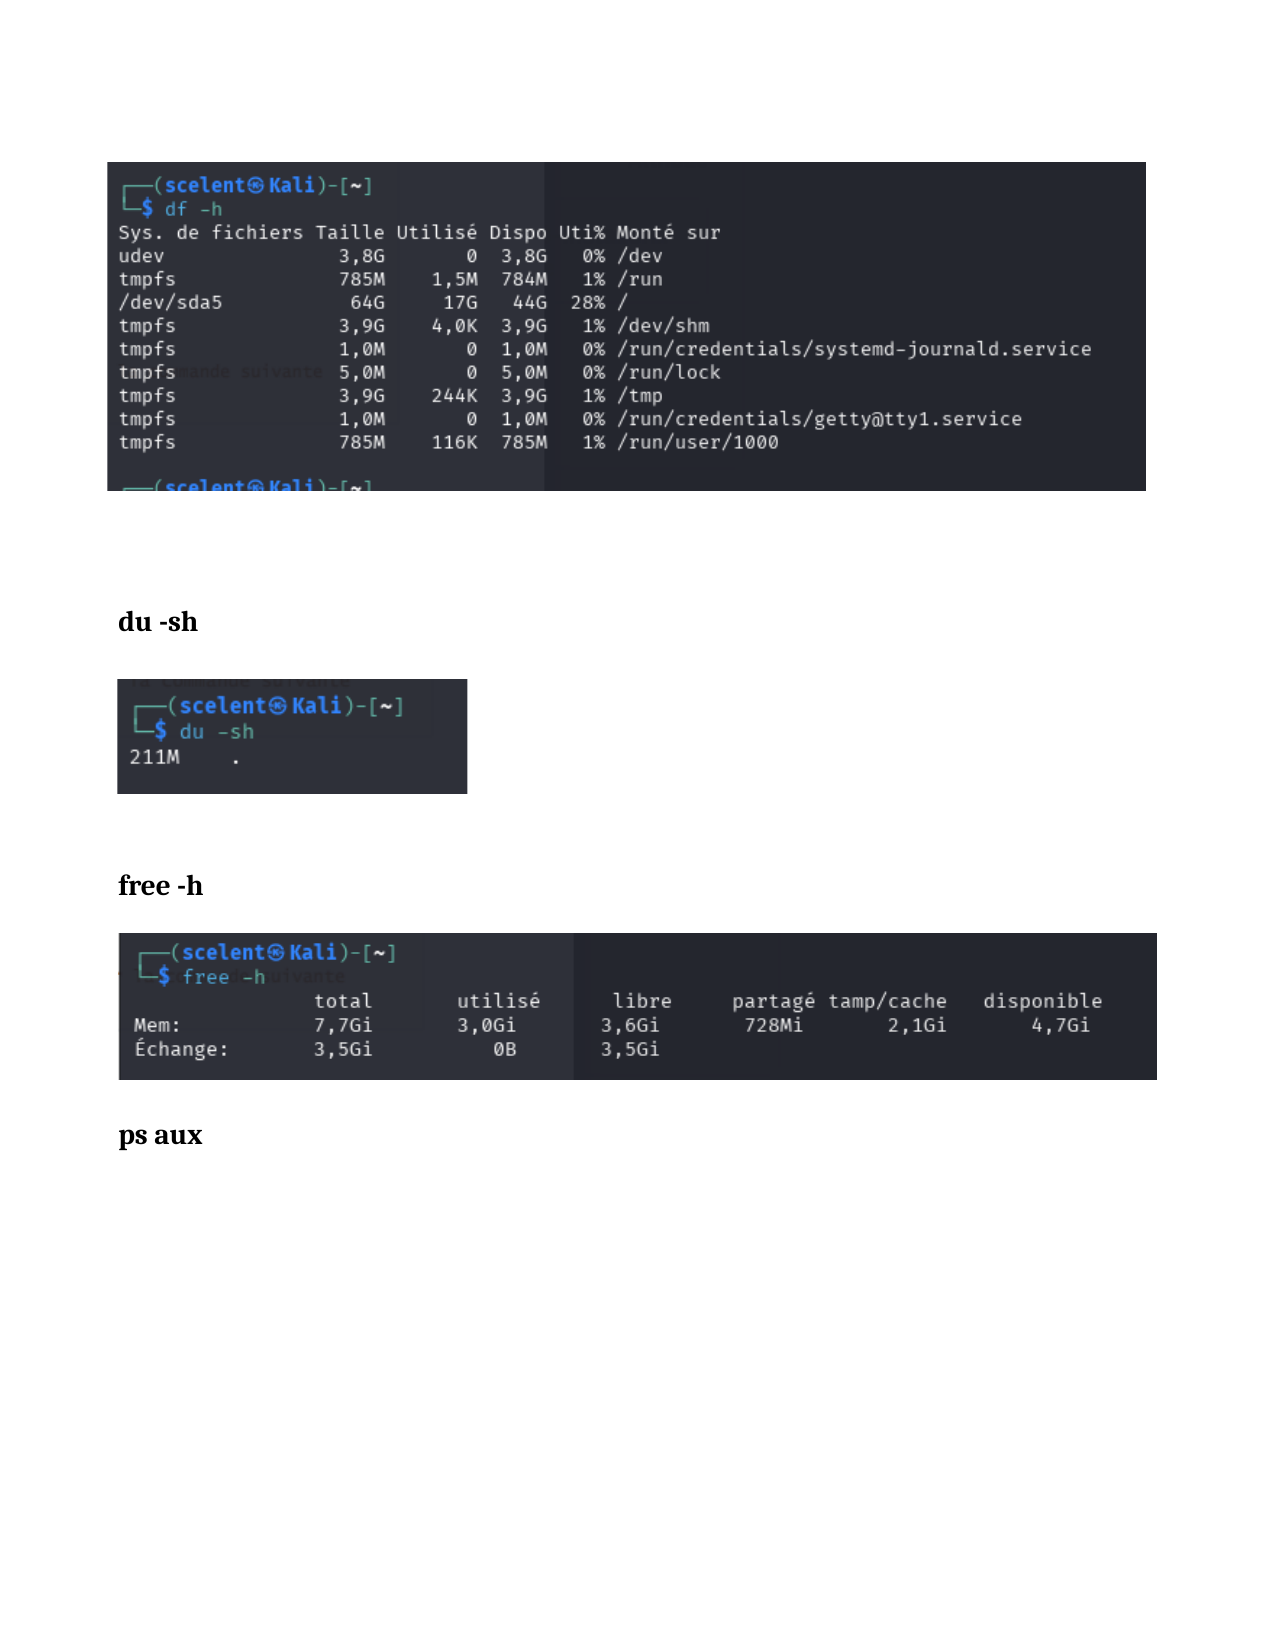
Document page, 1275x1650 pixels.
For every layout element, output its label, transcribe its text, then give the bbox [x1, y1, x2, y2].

picture [118, 933, 1157, 1080]
text ps aux [118, 1118, 1157, 1152]
picture [117, 679, 468, 794]
text du -sh [118, 605, 1157, 639]
text free -h [118, 869, 1157, 902]
picture [107, 162, 1146, 491]
